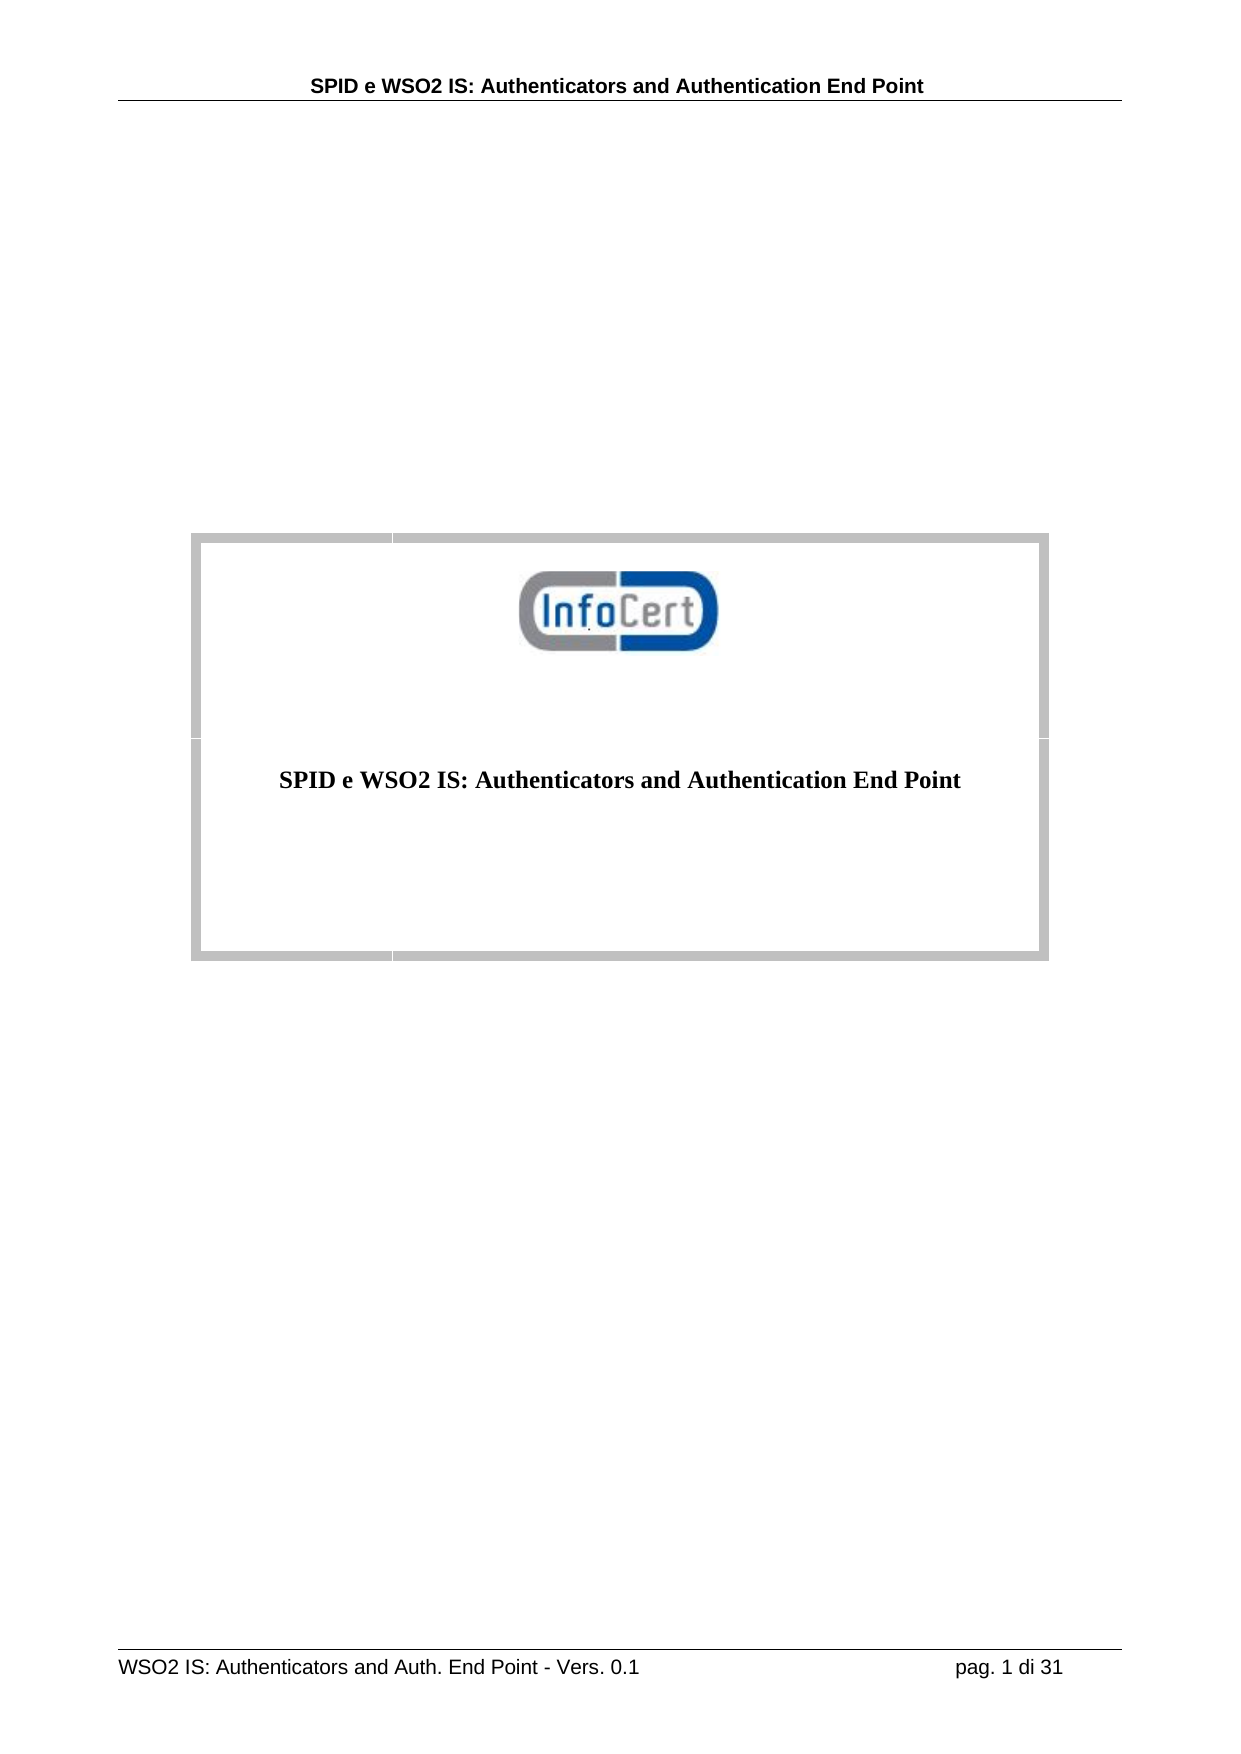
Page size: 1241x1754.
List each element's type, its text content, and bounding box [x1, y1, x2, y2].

table_cell SPID e WSO2 IS: Authenticators and Authentication End Point [201, 739, 1039, 879]
table_cell [201, 711, 392, 738]
table_cell [584, 935, 939, 951]
table_cell [201, 571, 1039, 683]
table_cell [584, 907, 939, 935]
table_cell [201, 907, 392, 935]
table_header [201, 543, 392, 571]
table_header [584, 543, 939, 571]
table_cell [939, 879, 1039, 907]
table_cell [393, 935, 584, 951]
table_cell [584, 683, 939, 711]
table_cell [584, 879, 939, 907]
table_cell [939, 935, 1039, 951]
table_cell [201, 683, 392, 711]
table_header [939, 543, 1039, 571]
table_cell [939, 711, 1039, 738]
table_cell [201, 935, 392, 951]
table_cell [584, 711, 939, 738]
table_cell [939, 683, 1039, 711]
table_header [393, 543, 584, 571]
picture [518, 571, 722, 656]
table_cell [393, 879, 584, 907]
table_cell [393, 683, 584, 711]
table_cell [939, 907, 1039, 935]
table_cell [393, 907, 584, 935]
table_cell [201, 879, 392, 907]
table_cell [393, 711, 584, 738]
